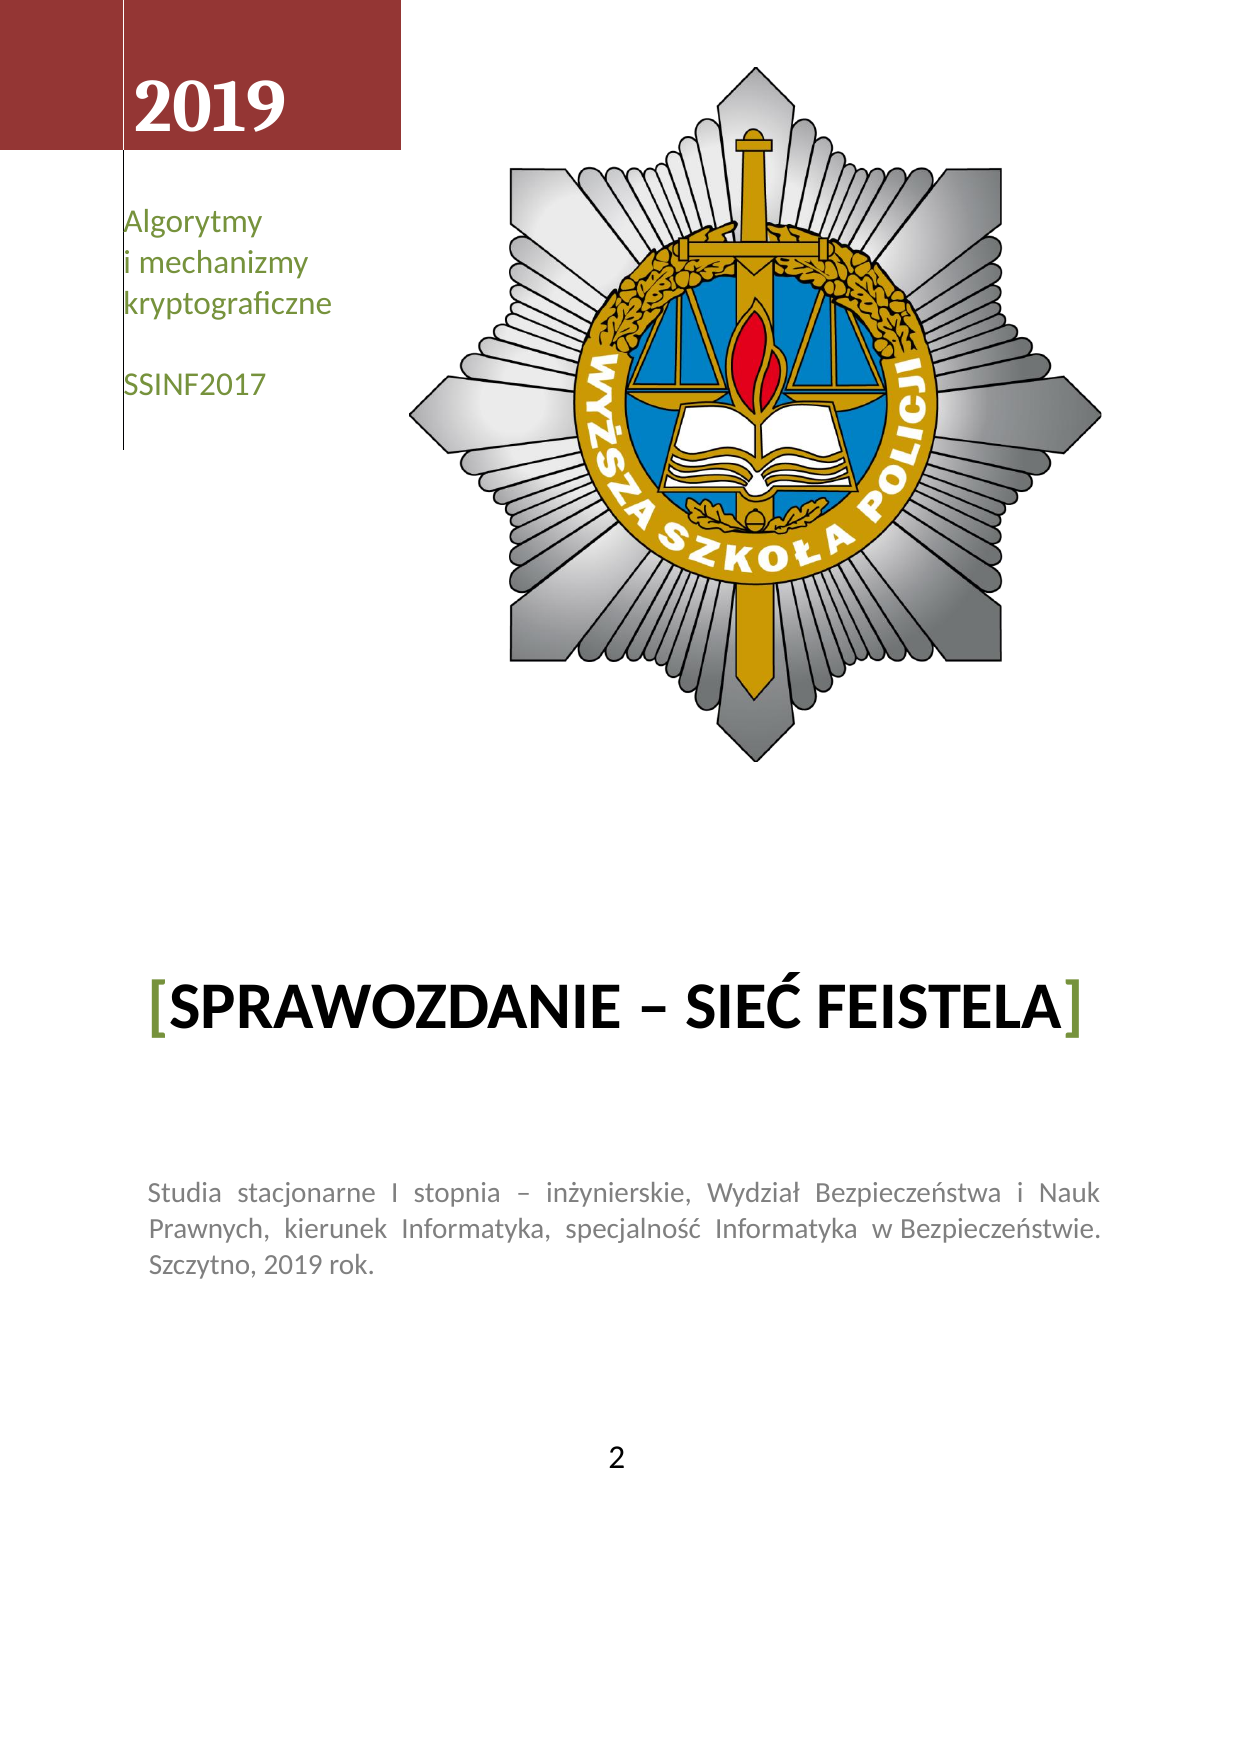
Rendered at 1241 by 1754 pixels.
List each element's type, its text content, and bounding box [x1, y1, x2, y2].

table_header 2019 [124, 0, 401, 150]
table_cell Algorytmy i mechanizmy kryptograficzne SSINF2017 [124, 150, 401, 450]
picture [409, 67, 1102, 762]
table_cell [0, 150, 123, 450]
text [SPRAWOZDANIE – SIEĆ FEISTELA] [147, 67, 1101, 1047]
text 2 [147, 1437, 1093, 1477]
text Studia stacjonarne I stopnia – inżynierskie, Wydział Bezpieczeństwa i Nauk Prawnych, kierunek Informatyka, specjalność Informatyka w Bezpieczeństwie. Szczytno, 2019 rok. [147, 1174, 1101, 1281]
table_header [0, 0, 123, 150]
